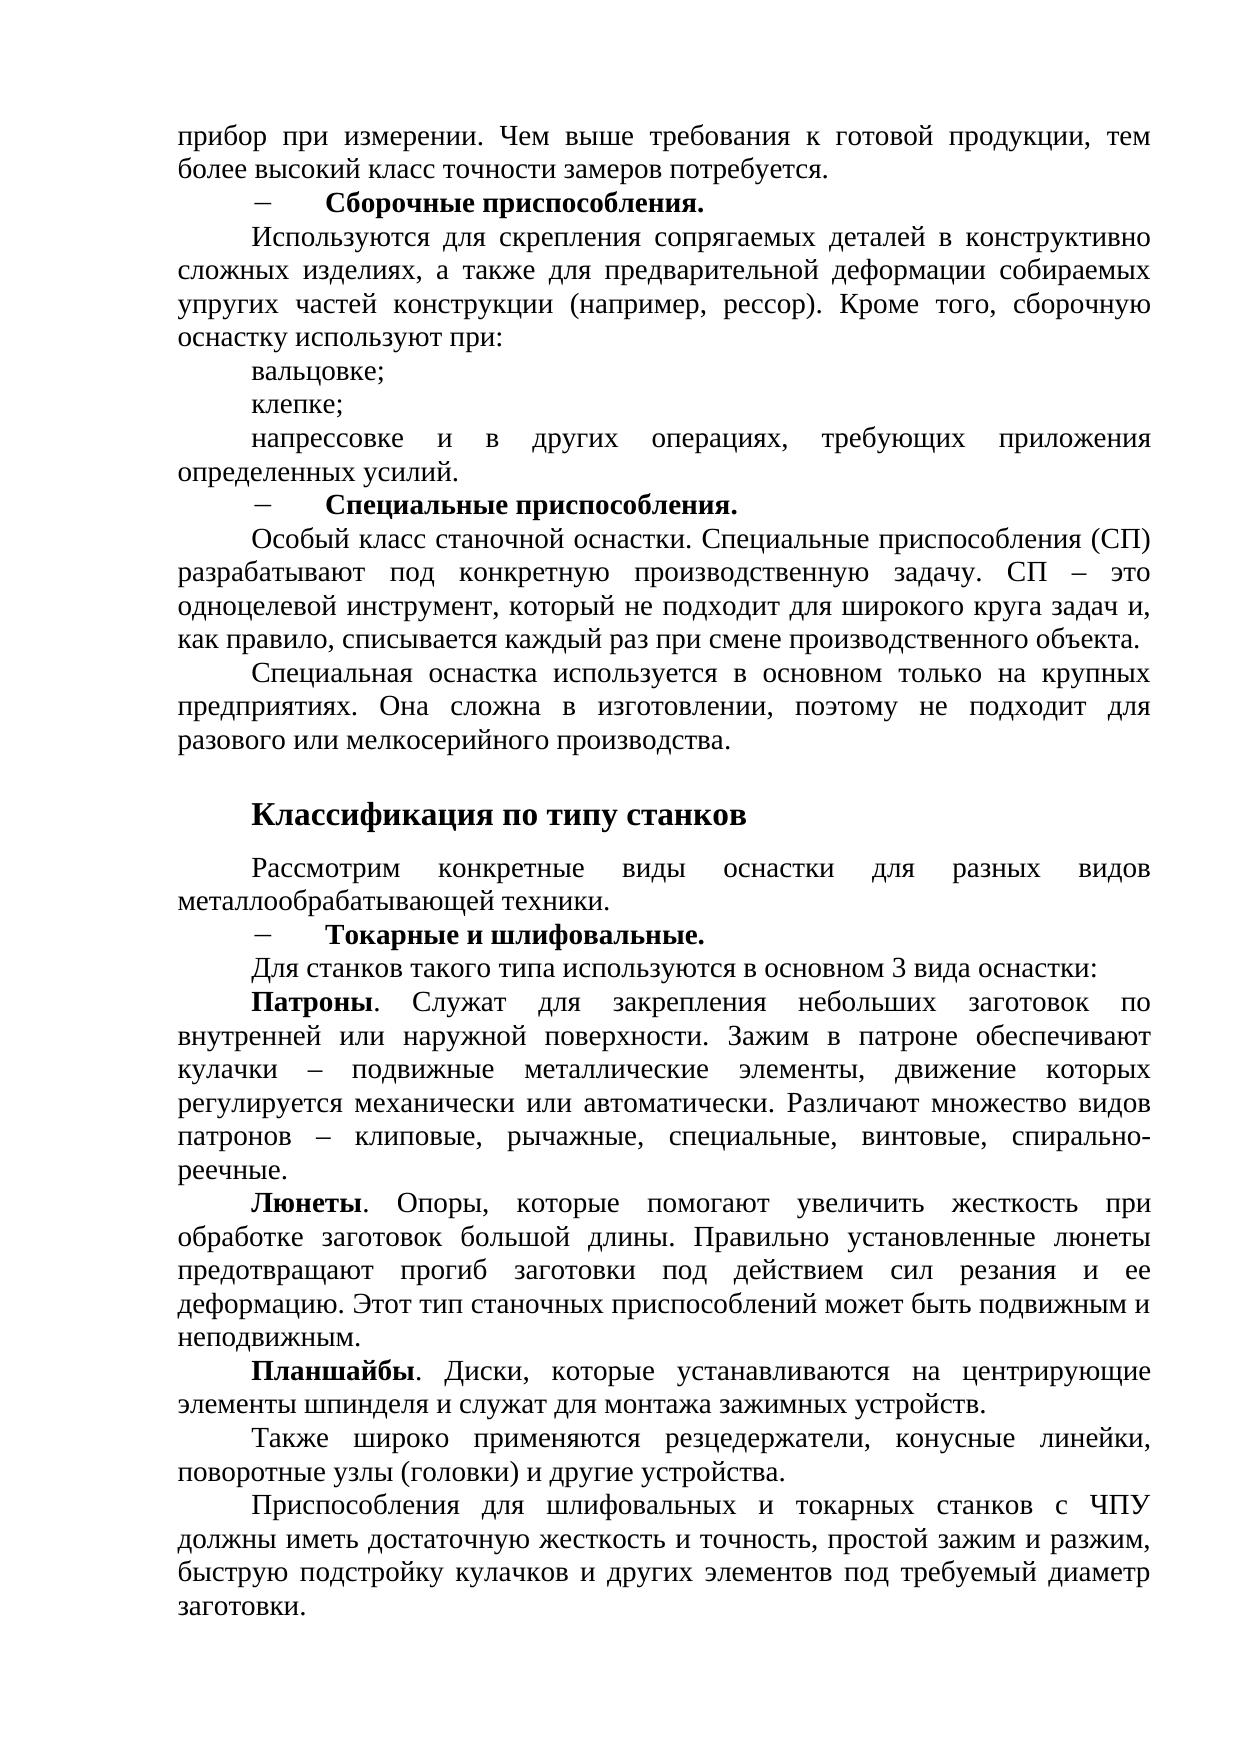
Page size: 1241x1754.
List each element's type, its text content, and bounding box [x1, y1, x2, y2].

text клепке; [177, 387, 1152, 420]
list Специальные приспособления. [177, 487, 1152, 521]
text Приспособления для шлифовальных и токарных станков с ЧПУ должны иметь достаточную жесткость и точность, простой зажим и разжим, быструю подстройку кулачков и других элементов под требуемый диаметр заготовки. [177, 1487, 1152, 1621]
text Патроны. Служат для закрепления небольших заготовок по внутренней или наружной поверхности. Зажим в патроне обеспечивают кулачки – подвижные металлические элементы, движение которых регулируется механически или автоматически. Различают множество видов патронов – клиповые, рычажные, специальные, винтовые, спирально-реечные. [177, 984, 1152, 1185]
text Также широко применяются резцедержатели, конусные линейки, поворотные узлы (головки) и другие устройства. [177, 1420, 1152, 1487]
list Сборочные приспособления. [177, 185, 1152, 219]
text Специальная оснастка используется в основном только на крупных предприятиях. Она сложна в изготовлении, поэтому не подходит для разового или мелкосерийного производства. [177, 655, 1152, 756]
text Люнеты. Опоры, которые помогают увеличить жесткость при обработке заготовок большой длины. Правильно установленные люнеты предотвращают прогиб заготовки под действием сил резания и ее деформацию. Этот тип станочных приспособлений может быть подвижным и неподвижным. [177, 1185, 1152, 1353]
text Используются для скрепления сопрягаемых деталей в конструктивно сложных изделиях, а также для предварительной деформации собираемых упругих частей конструкции (например, рессор). Кроме того, сборочную оснастку используют при: [177, 219, 1152, 353]
subtitle Классификация по типу станков [177, 794, 1152, 832]
text Рассмотрим конкретные виды оснастки для разных видов металлообрабатывающей техники. [177, 850, 1152, 917]
list Токарные и шлифовальные. [177, 917, 1152, 951]
text Для станков такого типа используются в основном 3 вида оснастки: [177, 951, 1152, 984]
text Планшайбы. Диски, которые устанавливаются на центрирующие элементы шпинделя и служат для монтажа зажимных устройств. [177, 1353, 1152, 1420]
text вальцовке; [177, 353, 1152, 387]
text Особый класс станочной оснастки. Специальные приспособления (СП) разрабатывают под конкретную производственную задачу. СП – это одноцелевой инструмент, который не подходит для широкого круга задач и, как правило, списывается каждый раз при смене производственного объекта. [177, 521, 1152, 655]
text напрессовке и в других операциях, требующих приложения определенных усилий. [177, 420, 1152, 487]
text прибор при измерении. Чем выше требования к готовой продукции, тем более высокий класс точности замеров потребуется. [177, 118, 1152, 185]
